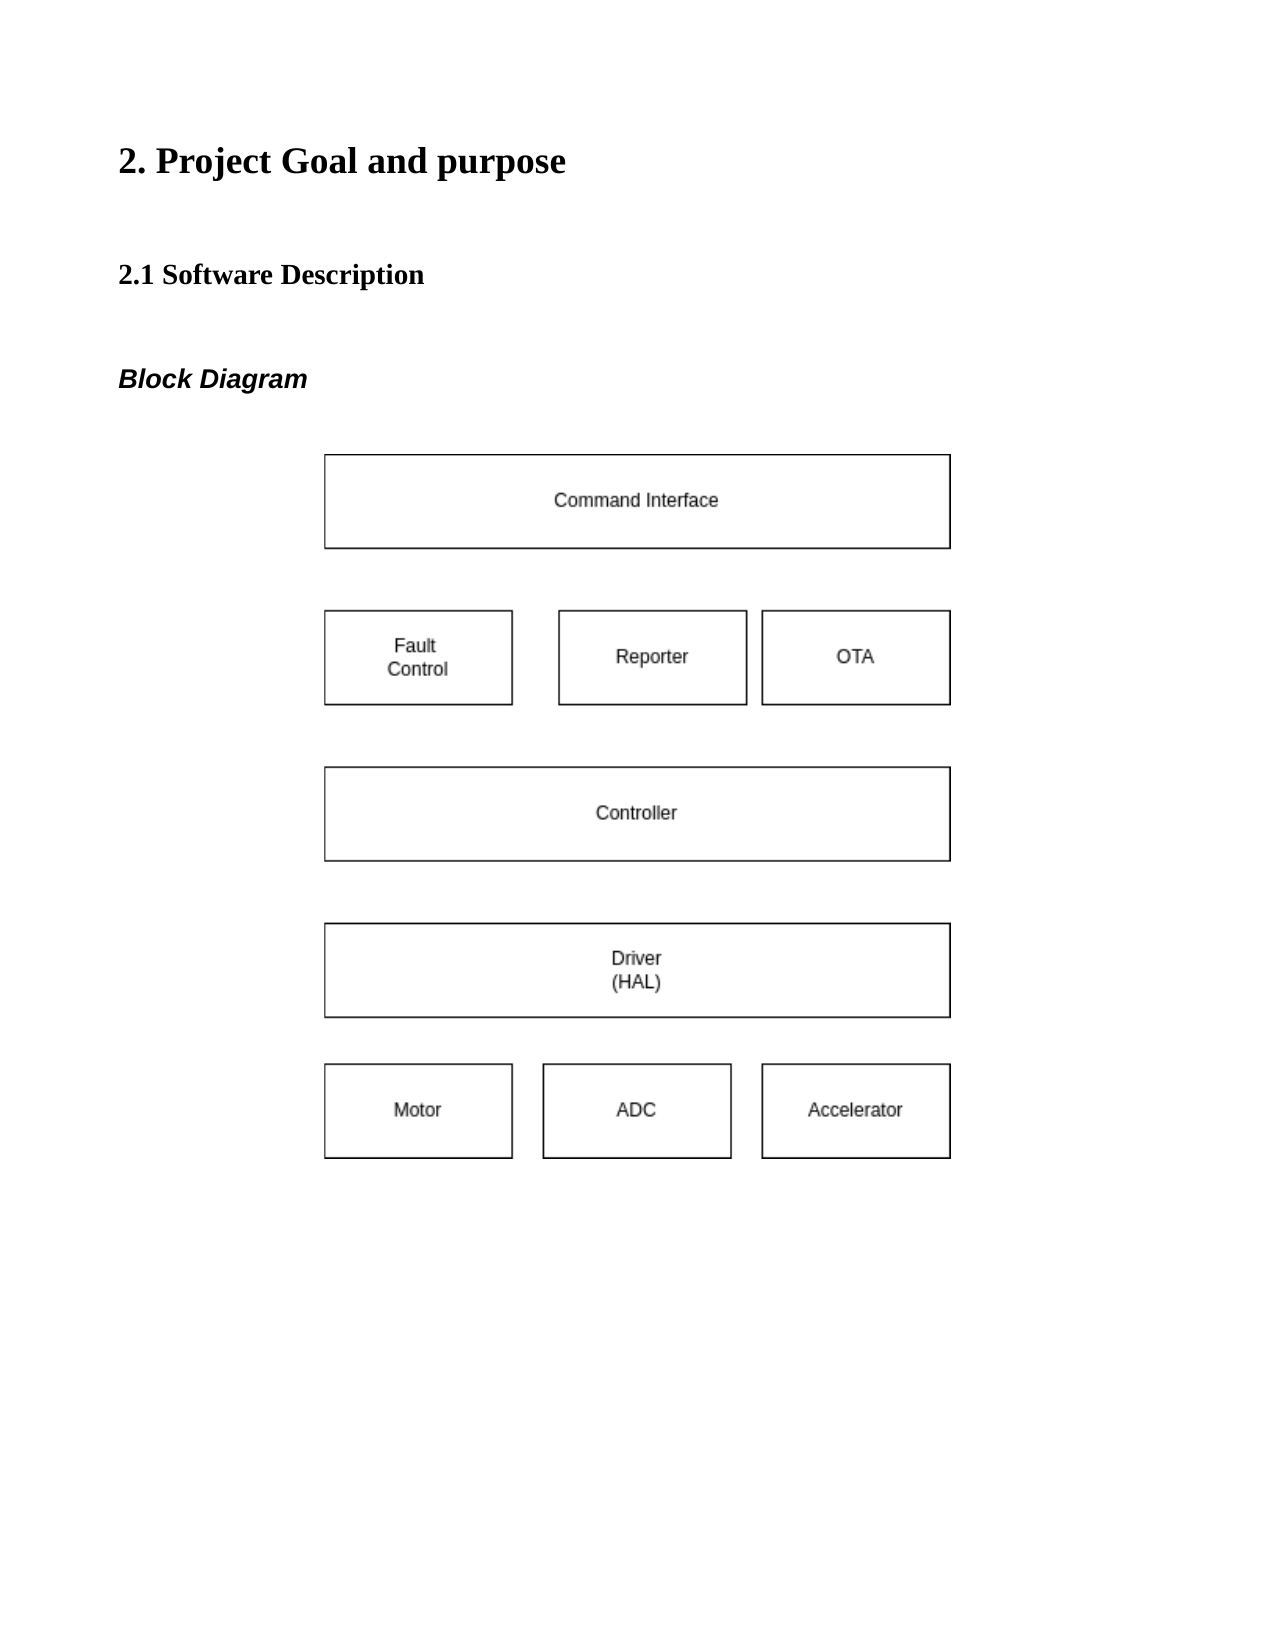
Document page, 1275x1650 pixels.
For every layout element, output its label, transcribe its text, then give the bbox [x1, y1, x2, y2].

subtitle 2. Project Goal and purpose [118, 139, 1157, 182]
picture [324, 454, 951, 1159]
subtitle Block Diagram [118, 363, 1157, 394]
subtitle 2.1 Software Description [118, 257, 1157, 290]
